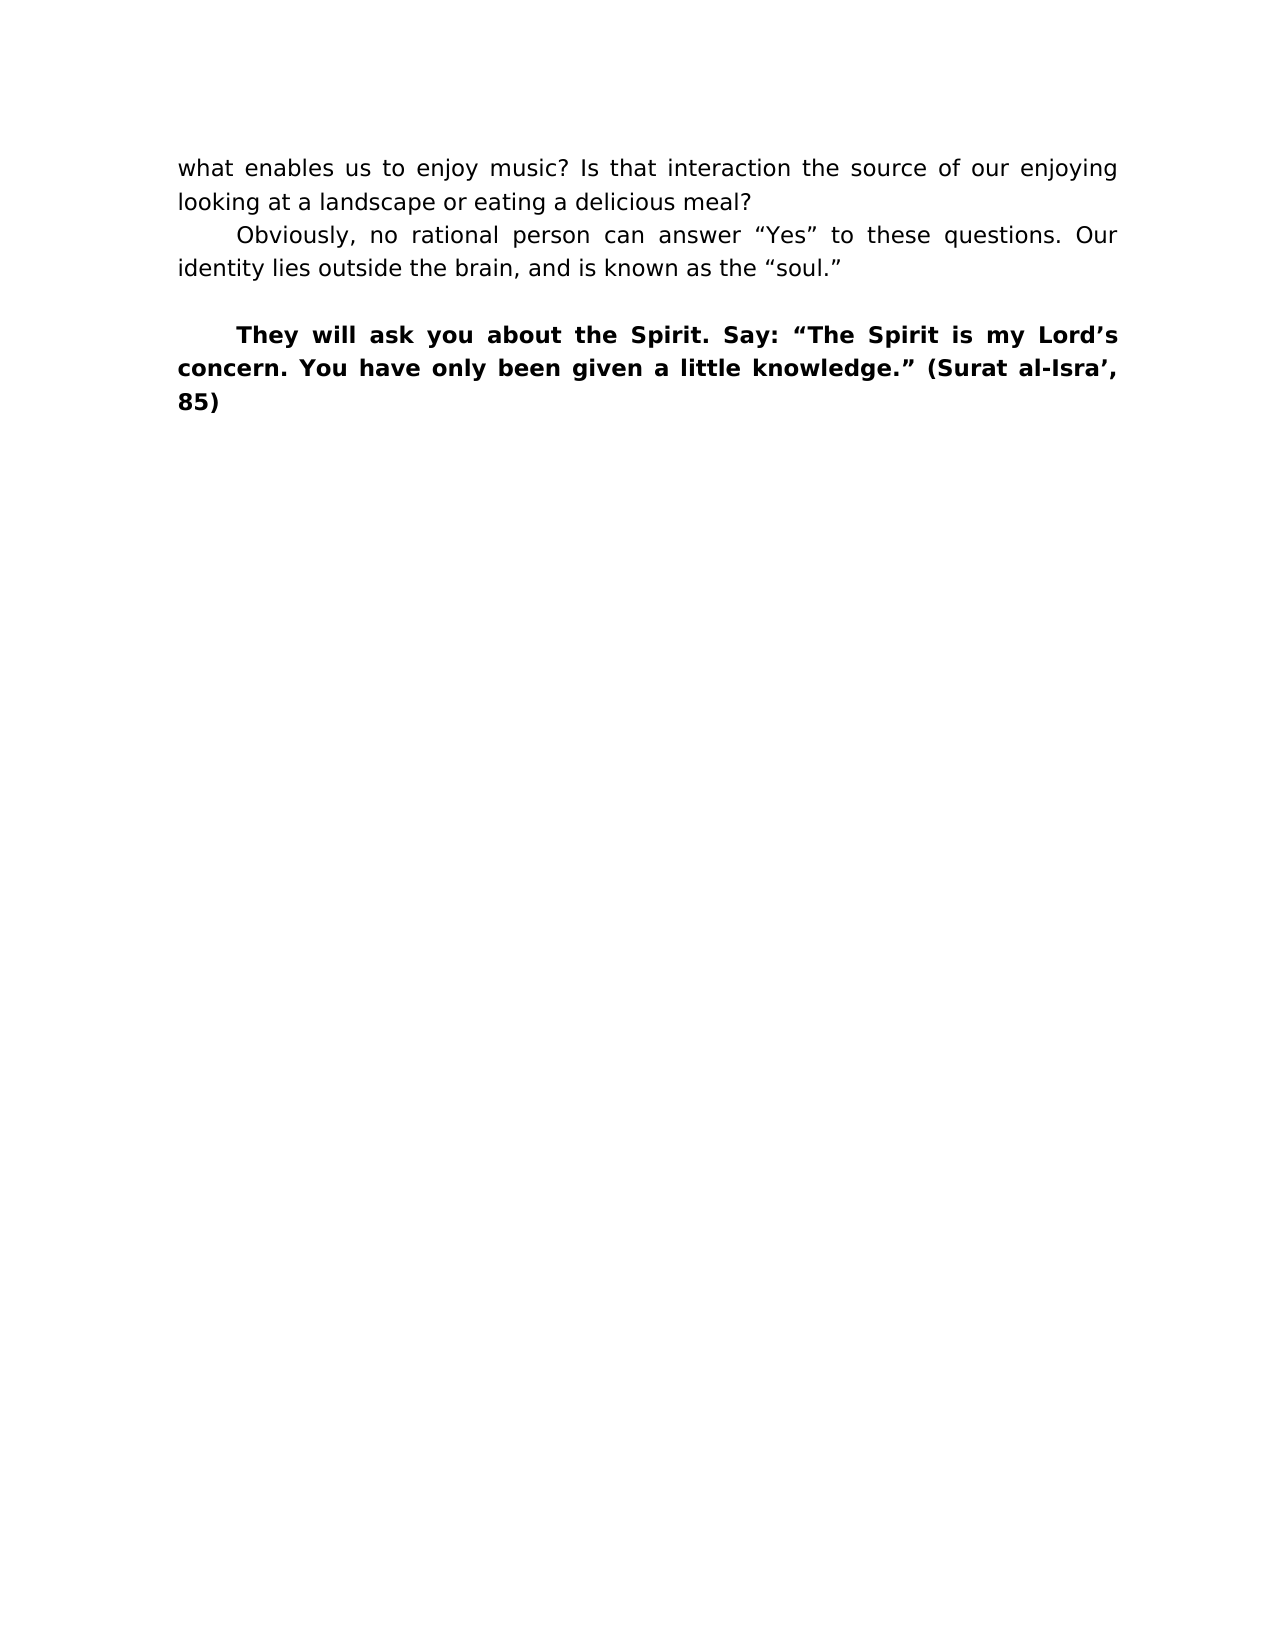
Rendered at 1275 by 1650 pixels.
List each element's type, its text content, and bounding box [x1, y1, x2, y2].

text what enables us to enjoy music? Is that interaction the source of our enjoying looking at a landscape or eating a delicious meal? [177, 150, 1119, 217]
text Obviously, no rational person can answer “Yes” to these questions. Our identity lies outside the brain, and is known as the “soul.” [177, 217, 1119, 283]
text They will ask you about the Spirit. Say: “The Spirit is my Lord’s concern. You have only been given a little knowledge.” (Surat al-Isra’, 85) [177, 317, 1119, 417]
